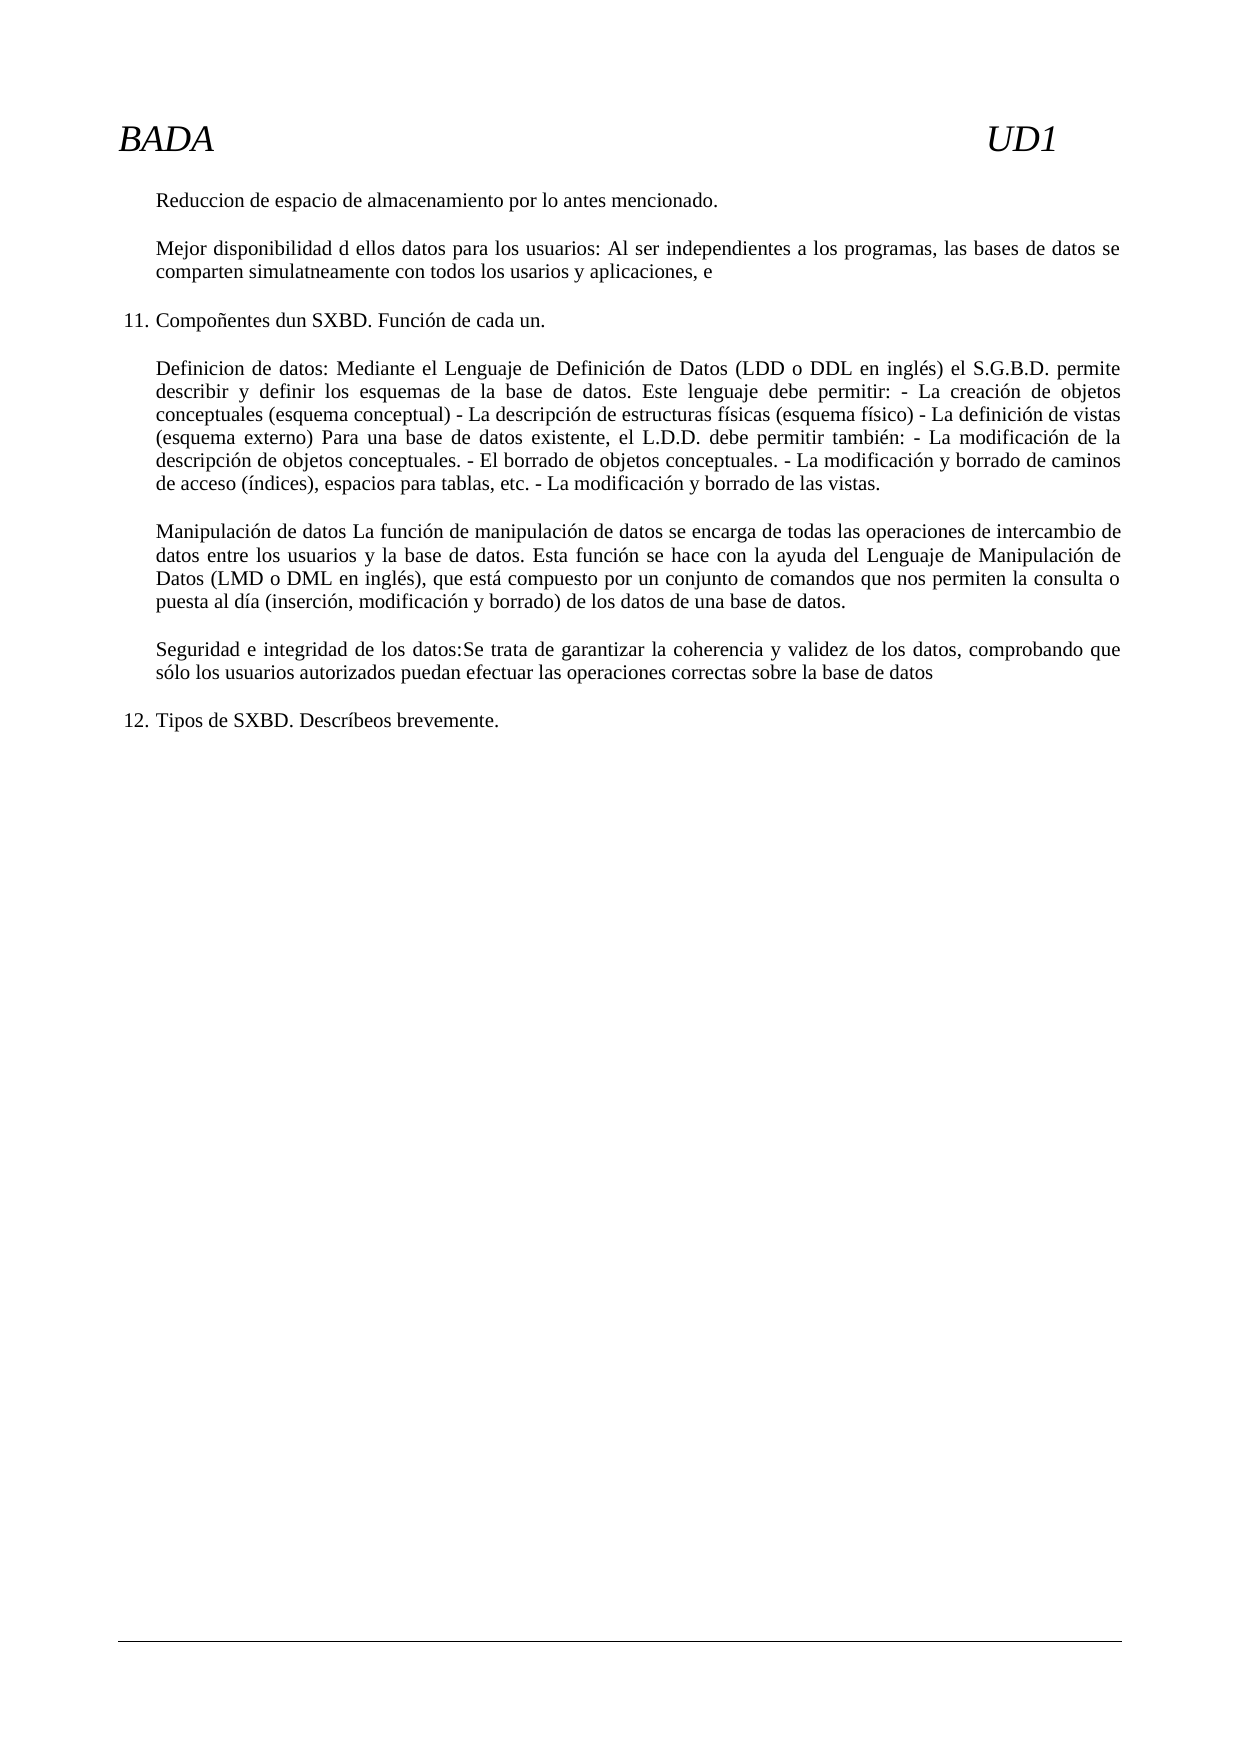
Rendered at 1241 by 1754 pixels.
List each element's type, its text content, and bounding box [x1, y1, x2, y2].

list Mejor disponibilidad d ellos datos para los usuarios: Al ser independientes a los programas, las bases de datos se comparten simulatneamente con todos los usarios y aplicaciones, e [118, 237, 1122, 283]
list Definicion de datos: Mediante el Lenguaje de Definición de Datos (LDD o DDL en inglés) el S.G.B.D. permite describir y definir los esquemas de la base de datos. Este lenguaje debe permitir: - La creación de objetos conceptuales (esquema conceptual) - La descripción de estructuras físicas (esquema físico) - La definición de vistas (esquema externo) Para una base de datos existente, el L.D.D. debe permitir también: - La modificación de la descripción de objetos conceptuales. - El borrado de objetos conceptuales. - La modificación y borrado de caminos de acceso (índices), espacios para tablas, etc. - La modificación y borrado de las vistas. [118, 357, 1122, 495]
list Tipos de SXBD. Descríbeos brevemente. [118, 709, 1122, 732]
list Reduccion de espacio de almacenamiento por lo antes mencionado. [118, 189, 1122, 212]
list Compoñentes dun SXBD. Función de cada un. [118, 308, 1122, 332]
list Seguridad e integridad de los datos:Se trata de garantizar la coherencia y validez de los datos, comprobando que sólo los usuarios autorizados puedan efectuar las operaciones correctas sobre la base de datos [118, 638, 1122, 684]
list Manipulación de datos La función de manipulación de datos se encarga de todas las operaciones de intercambio de datos entre los usuarios y la base de datos. Esta función se hace con la ayuda del Lenguaje de Manipulación de Datos (LMD o DML en inglés), que está compuesto por un conjunto de comandos que nos permiten la consulta o puesta al día (inserción, modificación y borrado) de los datos de una base de datos. [118, 520, 1122, 613]
